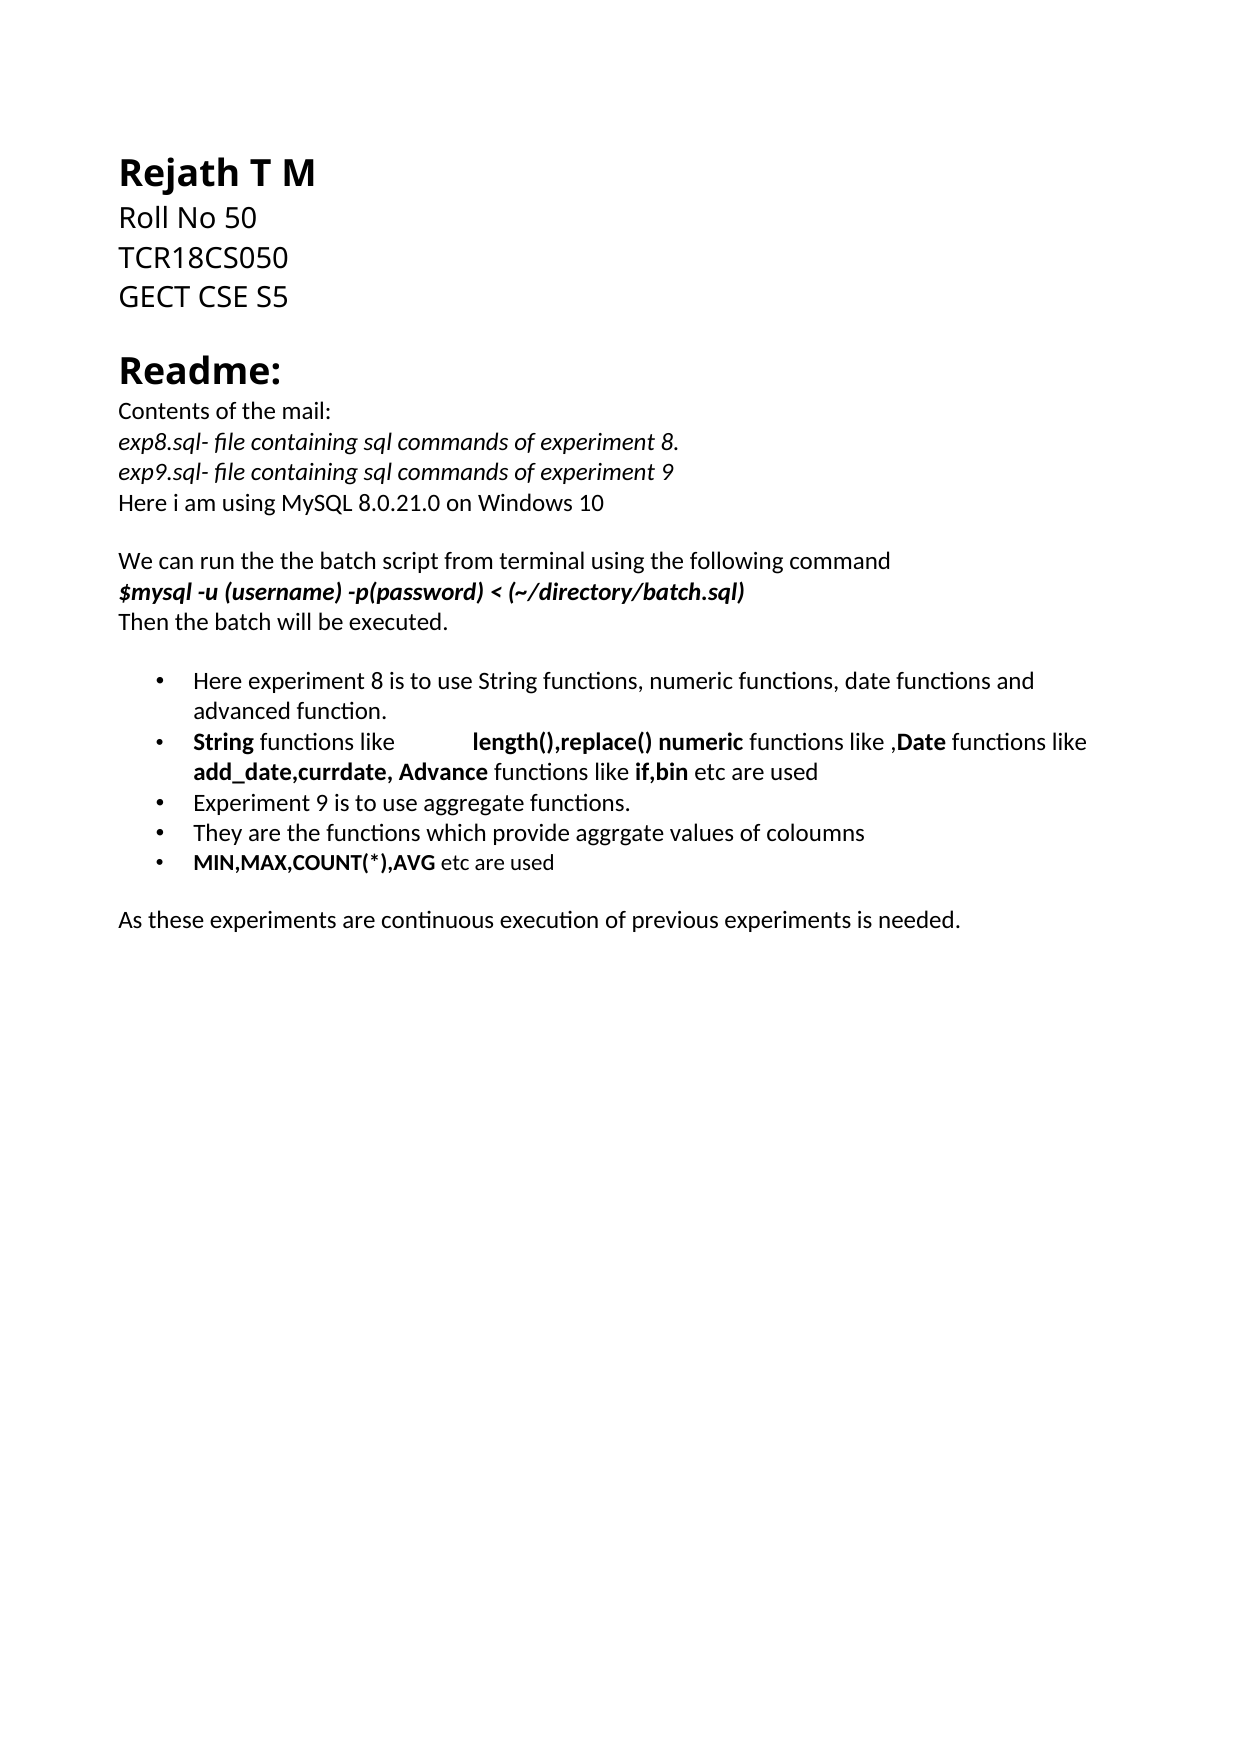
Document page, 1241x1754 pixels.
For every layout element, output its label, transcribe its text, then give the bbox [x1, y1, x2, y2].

text Then the batch will be executed. [118, 606, 1122, 637]
text $mysql -u (username) -p(password) < (~/directory/batch.sql) [118, 576, 1122, 606]
list They are the functions which provide aggrgate values of coloumns [156, 818, 1122, 848]
list MIN,MAX,COUNT(*),AVG etc are used [156, 848, 1122, 876]
text TCR18CS050 [118, 237, 1122, 277]
text GECT CSE S5 [118, 277, 1122, 316]
text Here i am using MySQL 8.0.21.0 on Windows 10 [118, 487, 1122, 517]
list Experiment 9 is to use aggregate functions. [156, 787, 1122, 818]
text As these experiments are continuous execution of previous experiments is needed. [118, 904, 1122, 935]
text Readme: [118, 344, 1122, 395]
text exp9.sql- file containing sql commands of experiment 9 [118, 456, 1122, 487]
text Roll No 50 [118, 197, 1122, 237]
text exp8.sql- file containing sql commands of experiment 8. [118, 426, 1122, 456]
list Here experiment 8 is to use String functions, numeric functions, date functions and advanced function. [156, 665, 1122, 726]
text Contents of the mail: [118, 395, 1122, 426]
text We can run the the batch script from terminal using the following command [118, 545, 1122, 576]
list String functions like length(),replace() numeric functions like ,Date functions like add_date,currdate, Advance functions like if,bin etc are used [156, 726, 1122, 787]
text Rejath T M [118, 146, 1122, 197]
